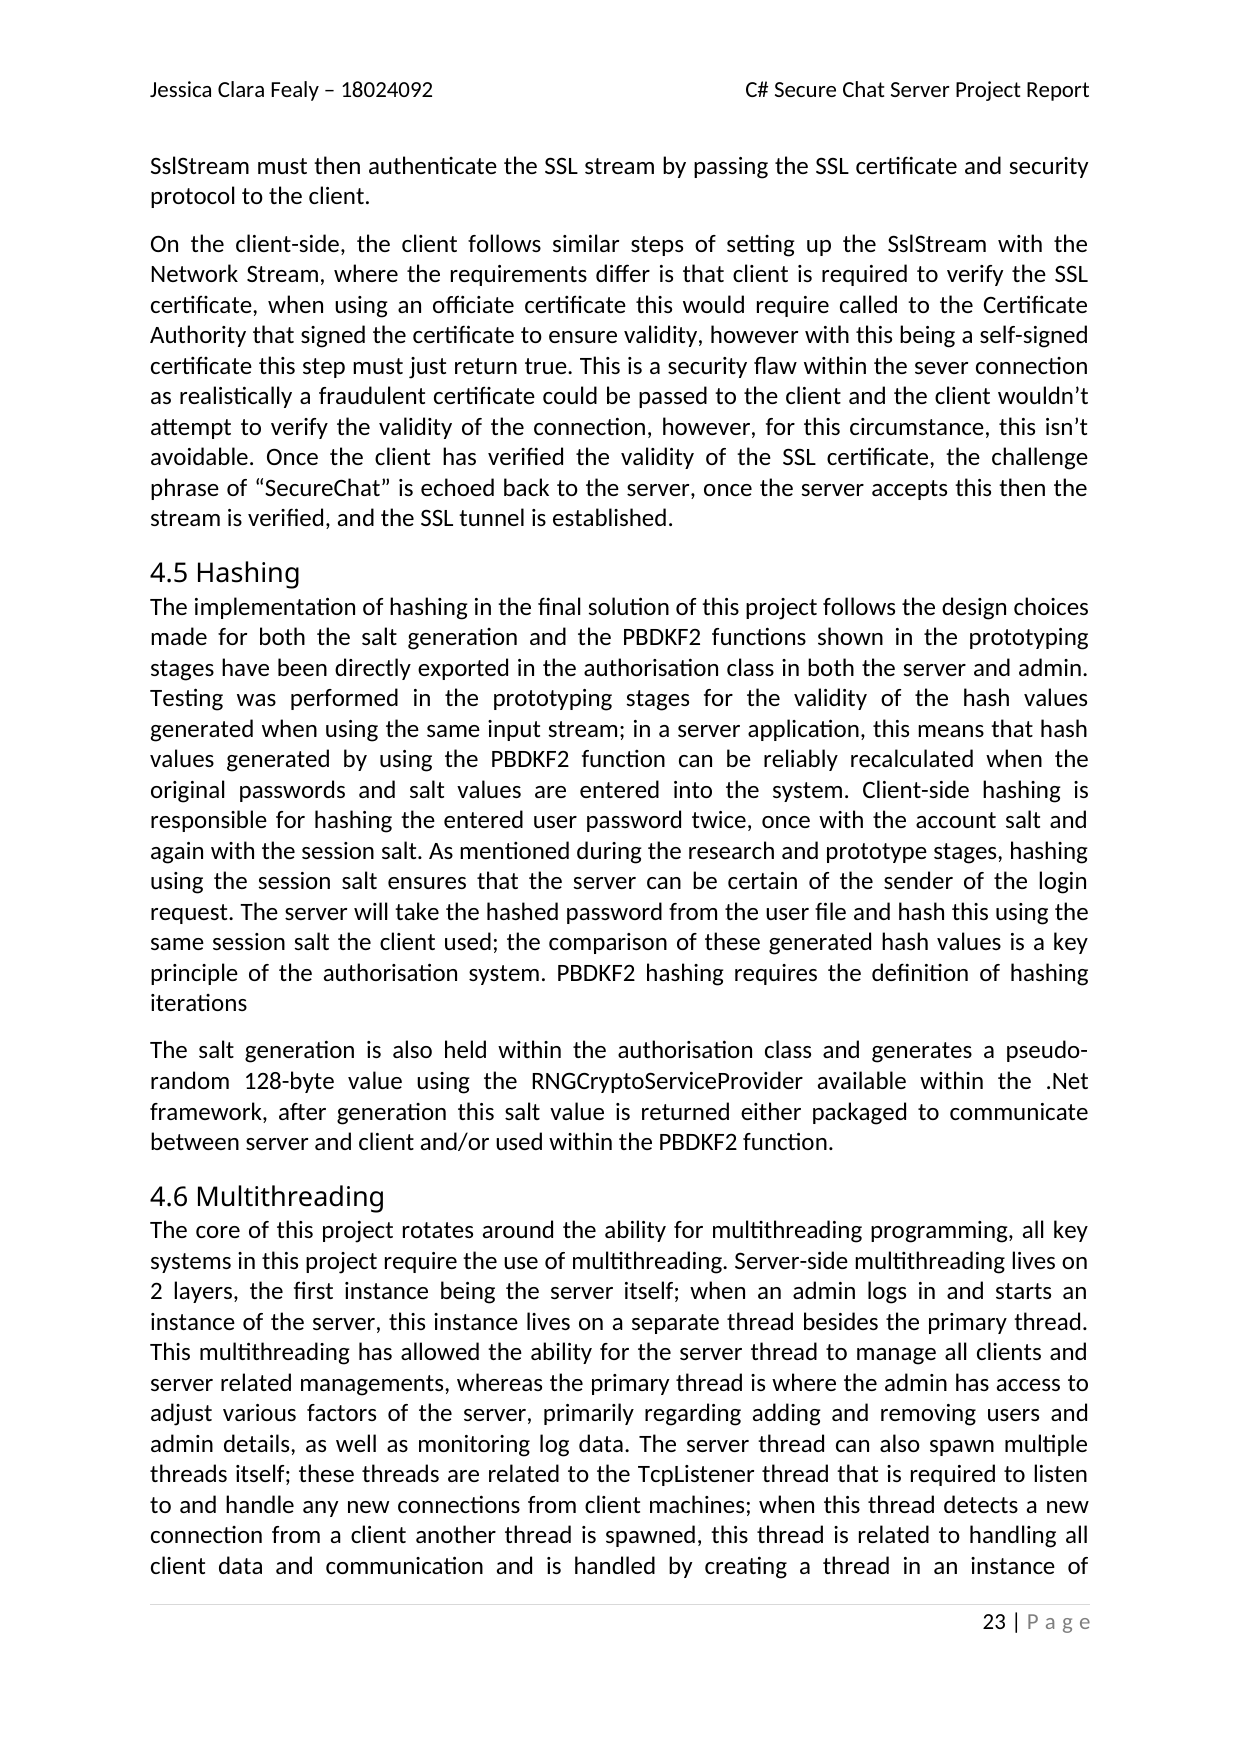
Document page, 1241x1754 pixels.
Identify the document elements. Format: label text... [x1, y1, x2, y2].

text On the client-side, the client follows similar steps of setting up the SslStream with the Network Stream, where the requirements differ is that client is required to verify the SSL certificate, when using an officiate certificate this would require called to the Certificate Authority that signed the certificate to ensure validity, however with this being a self-signed certificate this step must just return true. This is a security flaw within the sever connection as realistically a fraudulent certificate could be passed to the client and the client wouldn’t attempt to verify the validity of the connection, however, for this circumstance, this isn’t avoidable. Once the client has verified the validity of the SSL certificate, the challenge phrase of “SecureChat” is echoed back to the server, once the server accepts this then the stream is verified, and the SSL tunnel is established. [150, 228, 1090, 533]
text The salt generation is also held within the authorisation class and generates a pseudo-random 128-byte value using the RNGCryptoServiceProvider available within the .Net framework, after generation this salt value is returned either packaged to communicate between server and client and/or used within the PBDKF2 function. [150, 1034, 1090, 1157]
text The implementation of hashing in the final solution of this project follows the design choices made for both the salt generation and the PBDKF2 functions shown in the prototyping stages have been directly exported in the authorisation class in both the server and admin. Testing was performed in the prototyping stages for the validity of the hash values generated when using the same input stream; in a server application, this means that hash values generated by using the PBDKF2 function can be reliably recalculated when the original passwords and salt values are entered into the system. Client-side hashing is responsible for hashing the entered user password twice, once with the account salt and again with the session salt. As mentioned during the research and prototype stages, hashing using the session salt ensures that the server can be certain of the sender of the login request. The server will take the hashed password from the user file and hash this using the same session salt the client used; the comparison of these generated hash values is a key principle of the authorisation system. PBDKF2 hashing requires the definition of hashing iterations [150, 591, 1090, 1018]
subtitle 4.5 Hashing [150, 554, 1090, 591]
text SslStream must then authenticate the SSL stream by passing the SSL certificate and security protocol to the client. [150, 150, 1090, 211]
subtitle 4.6 Multithreading [150, 1177, 1090, 1214]
text The core of this project rotates around the ability for multithreading programming, all key systems in this project require the use of multithreading. Server-side multithreading lives on 2 layers, the first instance being the server itself; when an admin logs in and starts an instance of the server, this instance lives on a separate thread besides the primary thread. This multithreading has allowed the ability for the server thread to manage all clients and server related managements, whereas the primary thread is where the admin has access to adjust various factors of the server, primarily regarding adding and removing users and admin details, as well as monitoring log data. The server thread can also spawn multiple threads itself; these threads are related to the TcpListener thread that is required to listen to and handle any new connections from client machines; when this thread detects a new connection from a client another thread is spawned, this thread is related to handling all client data and communication and is handled by creating a thread in an instance of [150, 1214, 1090, 1581]
